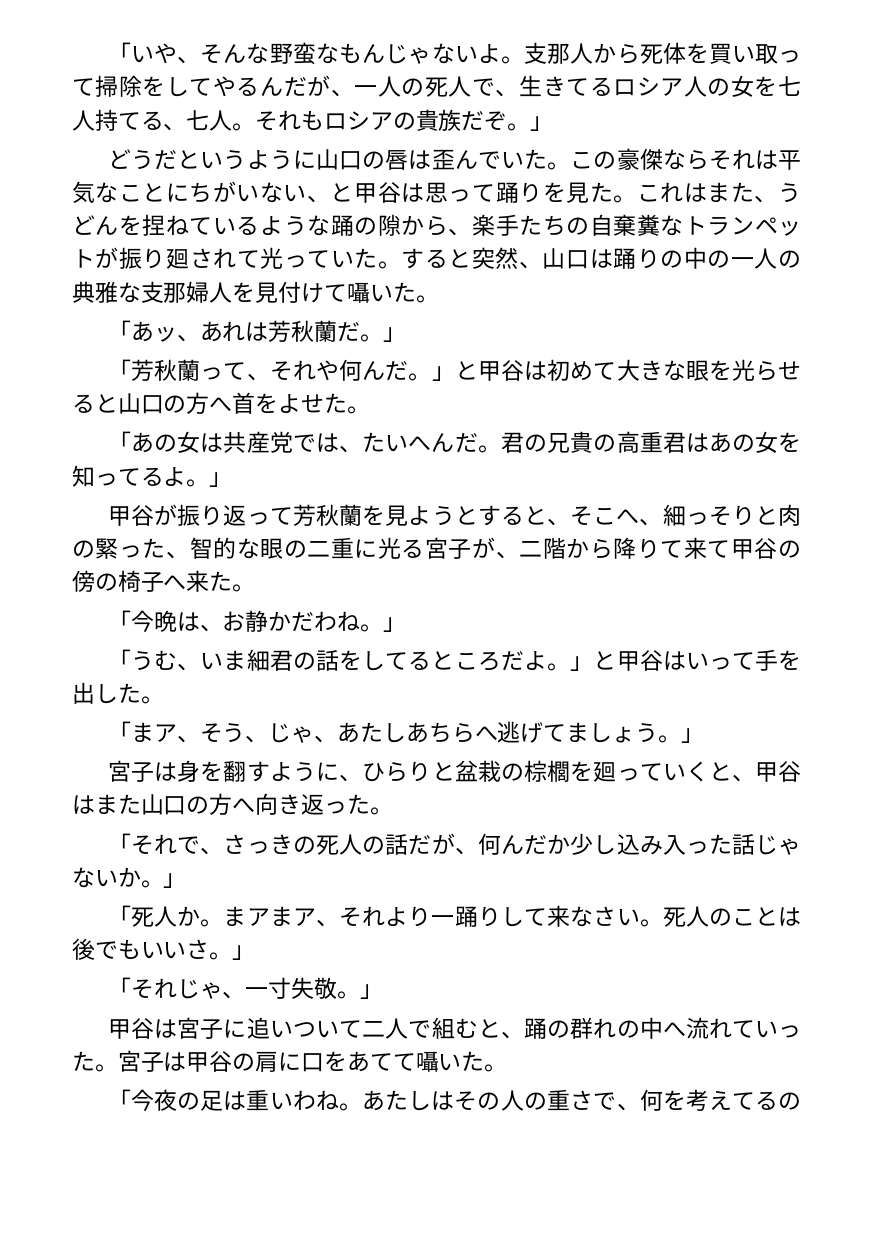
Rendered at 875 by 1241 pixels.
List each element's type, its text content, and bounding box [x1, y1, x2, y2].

text 宮子は身を翻すように、ひらりと盆栽の棕櫚を廻っていくと、甲谷はまた山口の方へ向き返った。 [72, 754, 802, 821]
text 「それで、さっきの死人の話だが、何んだか少し込み入った話じゃないか。」 [72, 826, 802, 893]
text 「死人か。まアまア、それより一踊りして来なさい。死人のことは後でもいいさ。」 [72, 899, 802, 965]
text 「それじゃ、一寸失敬。」 [72, 971, 802, 1004]
text 「芳秋蘭って、それや何んだ。」と甲谷は初めて大きな眼を光らせると山口の方へ首をよせた。 [72, 353, 802, 419]
text 「あッ、あれは芳秋蘭だ。」 [72, 314, 802, 347]
text 「まア、そう、じゃ、あたしあちらへ逃げてましょう。」 [72, 715, 802, 748]
text 「いや、そんな野蛮なもんじゃないよ。支那人から死体を買い取って掃除をしてやるんだが、一人の死人で、生きてるロシア人の女を七人持てる、七人。それもロシアの貴族だぞ。」 [72, 36, 802, 136]
text どうだというように山口の唇は歪んでいた。この豪傑ならそれは平気なことにちがいない、と甲谷は思って踊りを見た。これはまた、うどんを捏ねているような踊の隙から、楽手たちの自棄糞なトランペットが振り廻されて光っていた。すると突然、山口は踊りの中の一人の典雅な支那婦人を見付けて囁いた。 [72, 142, 802, 308]
text 「あの女は共産党では、たいへんだ。君の兄貴の高重君はあの女を知ってるよ。」 [72, 425, 802, 492]
text 「今晩は、お静かだわね。」 [72, 603, 802, 637]
text 甲谷は宮子に追いついて二人で組むと、踊の群れの中へ流れていった。宮子は甲谷の肩に口をあてて囁いた。 [72, 1010, 802, 1077]
text 甲谷が振り返って芳秋蘭を見ようとすると、そこへ、細っそりと肉の緊った、智的な眼の二重に光る宮子が、二階から降りて来て甲谷の傍の椅子へ来た。 [72, 498, 802, 597]
text 「うむ、いま細君の話をしてるところだよ。」と甲谷はいって手を出した。 [72, 642, 802, 709]
text 「今夜の足は重いわね。あたしはその人の重さで、何を考えてるの [72, 1083, 802, 1116]
